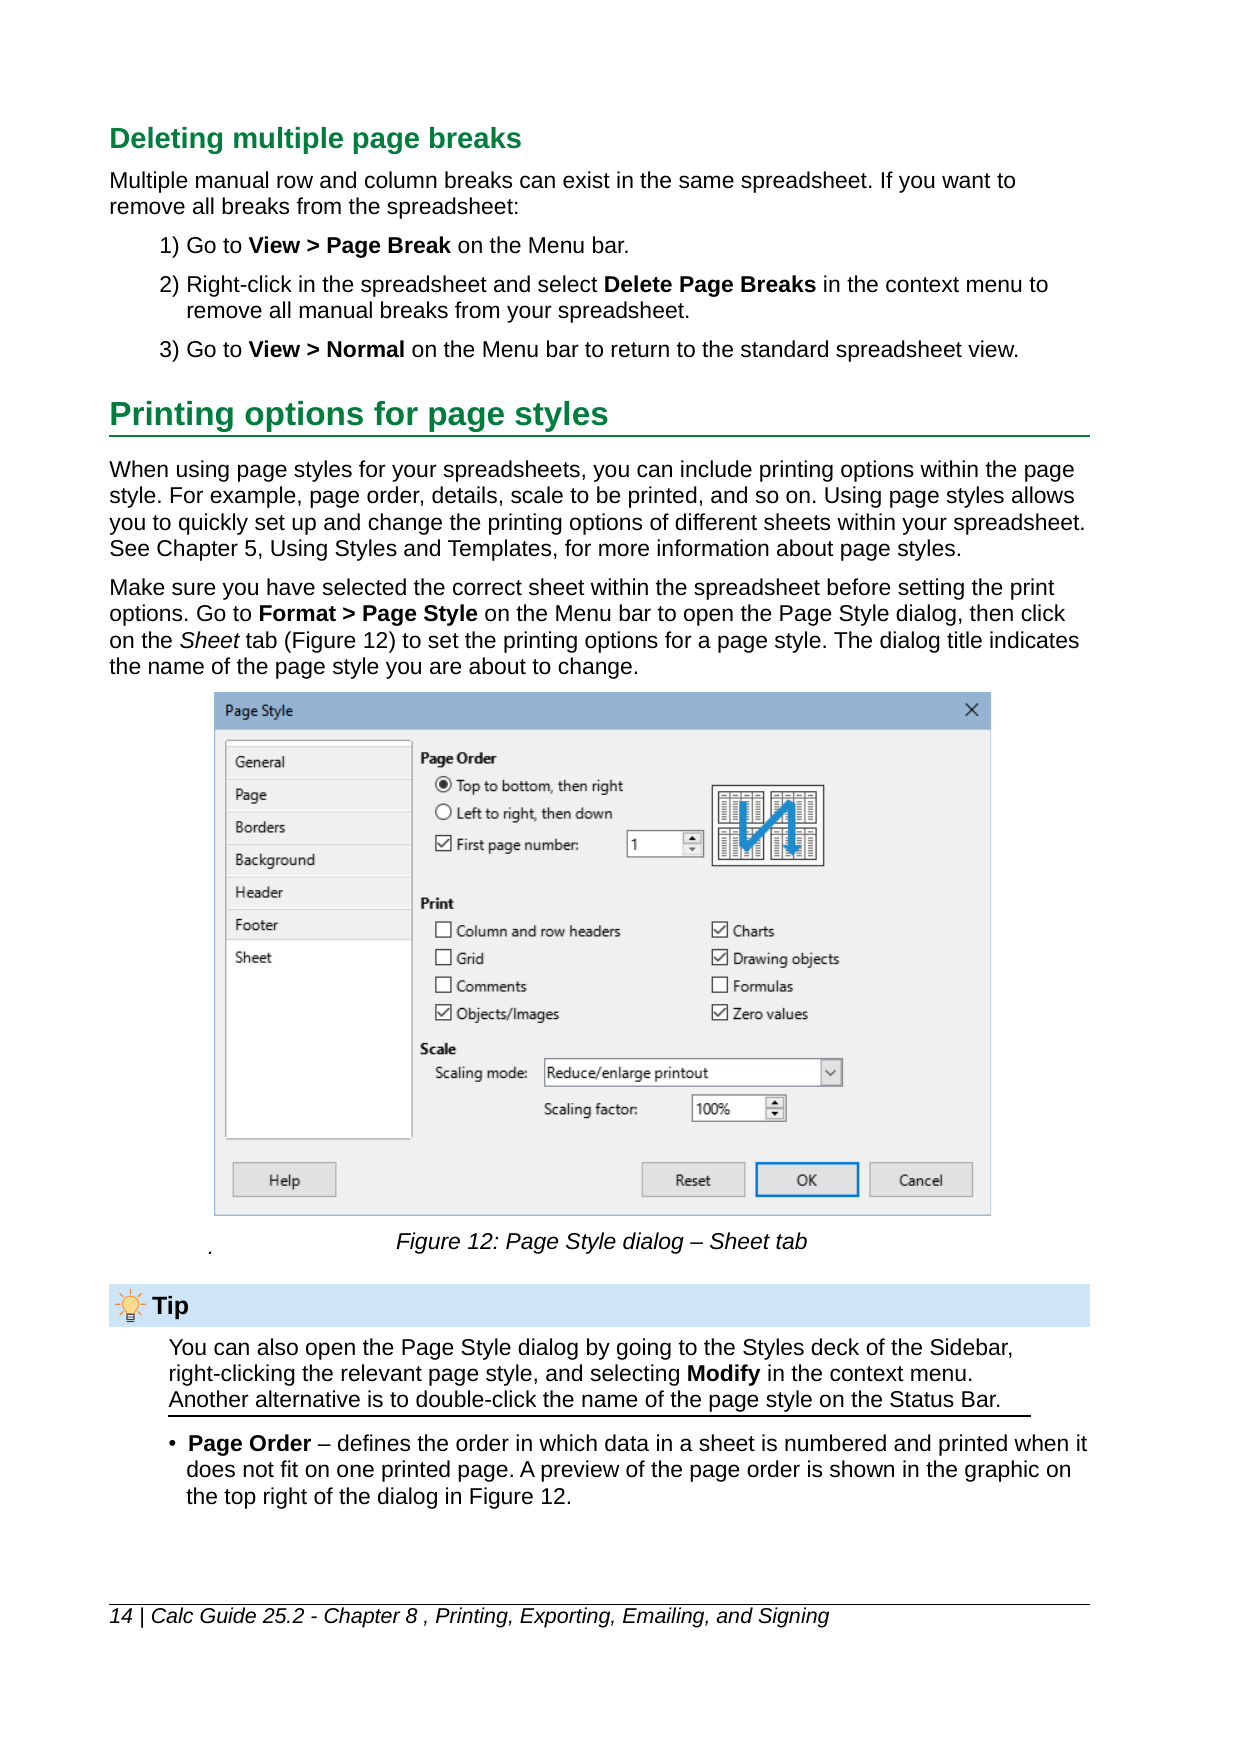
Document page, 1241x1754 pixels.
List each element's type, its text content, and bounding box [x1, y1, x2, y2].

list Page Order – defines the order in which data in a sheet is numbered and printed when it does not fit on one printed page. A preview of the page order is shown in the graphic on the top right of the dialog in Figure 12. [168, 1430, 1090, 1509]
list Go to View > Page Break on the Menu bar. [186, 232, 1090, 258]
subtitle Printing options for page styles [109, 394, 1090, 435]
text Figure 12: Page Style dialog – Sheet tab [214, 1228, 991, 1254]
subtitle Deleting multiple page breaks [109, 121, 1090, 154]
list Multiple manual row and column breaks can exist in the same spreadsheet. If you want to remove all breaks from the spreadsheet: [109, 167, 1090, 220]
text . [109, 692, 1090, 1259]
list Right-click in the spreadsheet and select Delete Page Breaks in the context menu to remove all manual breaks from your spreadsheet. [186, 271, 1090, 324]
subtitle Tip [109, 1284, 1090, 1327]
text When using page styles for your spreadsheets, you can include printing options within the page style. For example, page order, details, scale to be printed, and so on. Using page styles allows you to quickly set up and change the printing options of different sheets within your spreadsheet. See Chapter 5, Using Styles and Templates, for more information about page styles. [109, 456, 1090, 562]
text You can also open the Page Style dialog by going to the Styles deck of the Sidebar, right-clicking the relevant page style, and selecting Modify in the context menu. Another alternative is to double-click the name of the page style on the Status Bar. [168, 1333, 1031, 1415]
picture [214, 692, 992, 1216]
text Make sure you have selected the correct sheet within the spreadsheet before setting the print options. Go to Format > Page Style on the Menu bar to open the Page Style dialog, then click on the Sheet tab (Figure 12) to set the printing options for a page style. The dialog title indicates the name of the page style you are about to change. [109, 574, 1090, 679]
list Go to View > Normal on the Menu bar to return to the standard spreadsheet view. [186, 336, 1090, 363]
